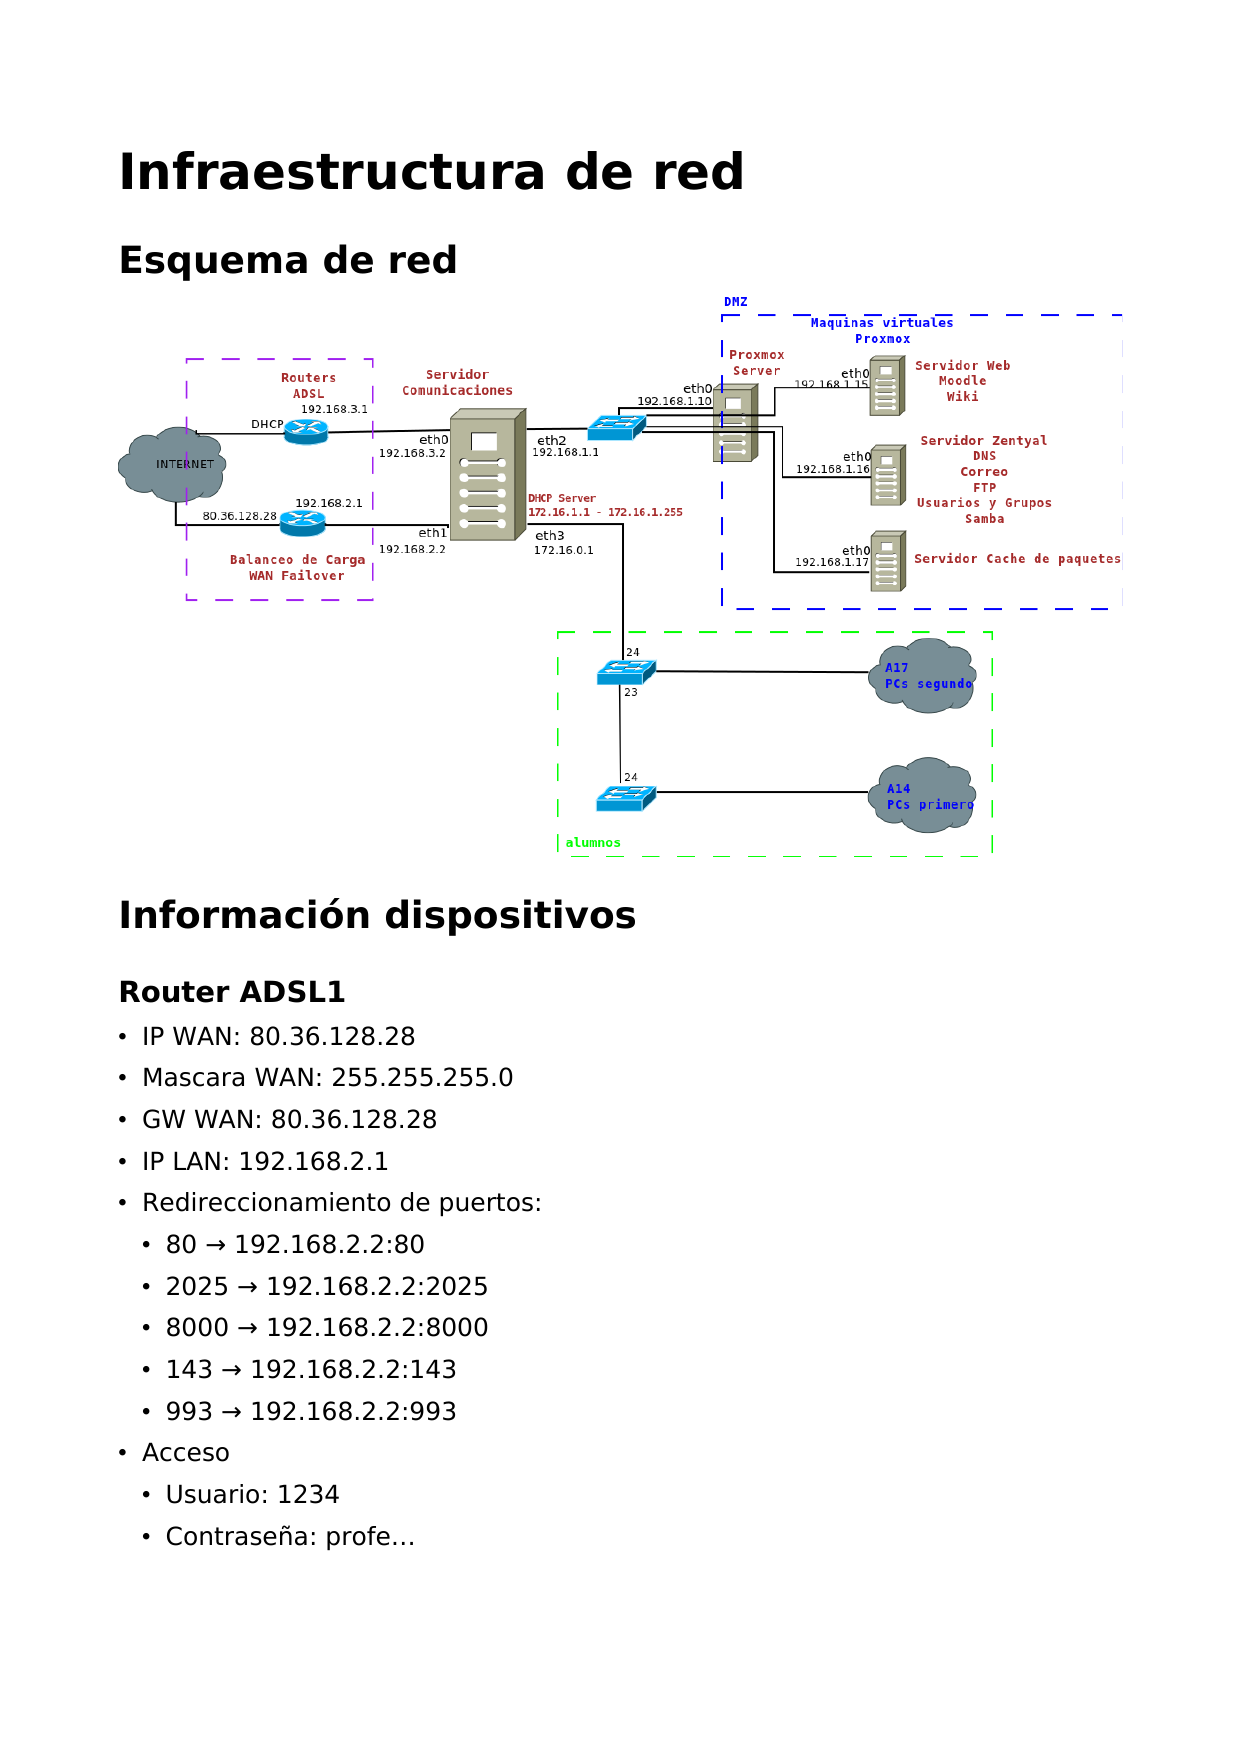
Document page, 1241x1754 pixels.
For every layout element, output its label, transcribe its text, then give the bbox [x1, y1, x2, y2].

list GW WAN: 80.36.128.28 [118, 1105, 1122, 1134]
list Usuario: 1234 [142, 1480, 1122, 1509]
list Redireccionamiento de puertos: [118, 1188, 1122, 1218]
list IP WAN: 80.36.128.28 [118, 1022, 1122, 1051]
list Mascara WAN: 255.255.255.0 [118, 1063, 1122, 1093]
list 2025 → 192.168.2.2:2025 [142, 1272, 1122, 1301]
list IP LAN: 192.168.2.1 [118, 1147, 1122, 1176]
subtitle Router ADSL1 [118, 975, 1122, 1009]
subtitle Esquema de red [118, 239, 1122, 282]
list 143 → 192.168.2.2:143 [142, 1355, 1122, 1384]
list 993 → 192.168.2.2:993 [142, 1397, 1122, 1426]
list 8000 → 192.168.2.2:8000 [142, 1313, 1122, 1343]
picture [118, 295, 1123, 857]
subtitle Información dispositivos [118, 894, 1122, 938]
subtitle Infraestructura de red [118, 143, 1122, 201]
list 80 → 192.168.2.2:80 [142, 1230, 1122, 1259]
list Acceso [118, 1438, 1122, 1468]
list Contraseña: profe… [142, 1522, 1122, 1551]
